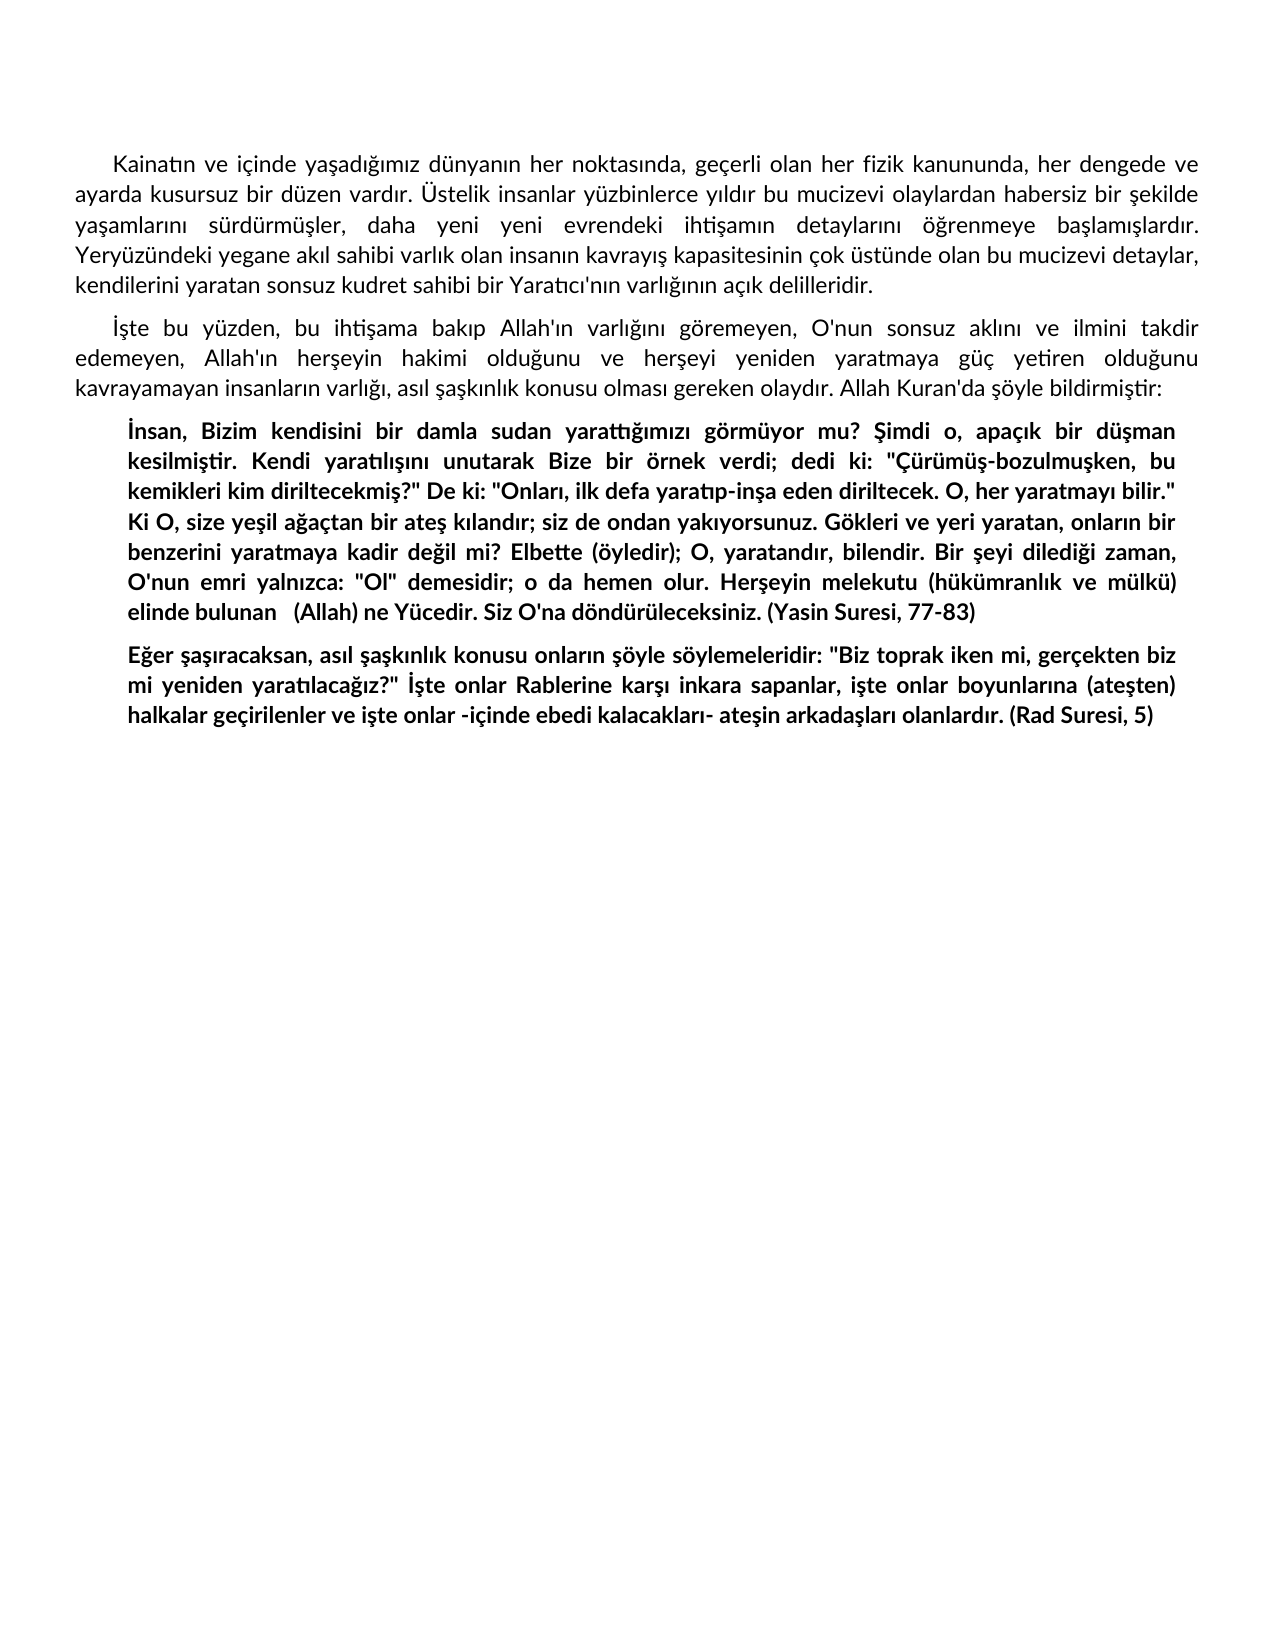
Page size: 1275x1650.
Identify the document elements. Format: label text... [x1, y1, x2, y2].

text Eğer şaşıracaksan, asıl şaşkınlık konusu onların şöyle söylemeleridir: "Biz toprak iken mi, gerçekten biz mi yeniden yaratılacağız?" İşte onlar Rablerine karşı inkara sapanlar, işte onlar boyunlarına (ateşten) halkalar geçirilenler ve işte onlar -içinde ebedi kalacakları- ateşin arkadaşları olanlardır. (Rad Suresi, 5) [127, 641, 1177, 728]
text Kainatın ve içinde yaşadığımız dünyanın her noktasında, geçerli olan her fizik kanununda, her dengede ve ayarda kusursuz bir düzen vardır. Üstelik insanlar yüzbinlerce yıldır bu mucizevi olaylardan habersiz bir şekilde yaşamlarını sürdürmüşler, daha yeni yeni evrendeki ihtişamın detaylarını öğrenmeye başlamışlardır. Yeryüzündeki yegane akıl sahibi varlık olan insanın kavrayış kapasitesinin çok üstünde olan bu mucizevi detaylar, kendilerini yaratan sonsuz kudret sahibi bir Yaratıcı'nın varlığının açık delilleridir. [75, 150, 1200, 298]
text İnsan, Bizim kendisini bir damla sudan yarattığımızı görmüyor mu? Şimdi o, apaçık bir düşman kesilmiştir. Kendi yaratılışını unutarak Bize bir örnek verdi; dedi ki: "Çürümüş-bozulmuşken, bu kemikleri kim diriltecekmiş?" De ki: "Onları, ilk defa yaratıp-inşa eden diriltecek. O, her yaratmayı bilir." Ki O, size yeşil ağaçtan bir ateş kılandır; siz de ondan yakıyorsunuz. Gökleri ve yeri yaratan, onların bir benzerini yaratmaya kadir değil mi? Elbette (öyledir); O, yaratandır, bilendir. Bir şeyi dilediği zaman, O'nun emri yalnızca: "Ol" demesidir; o da hemen olur. Herşeyin melekutu (hükümranlık ve mülkü) elinde bulunan (Allah) ne Yücedir. Siz O'na döndürüleceksiniz. (Yasin Suresi, 77-83) [127, 417, 1177, 625]
text İşte bu yüzden, bu ihtişama bakıp Allah'ın varlığını göremeyen, O'nun sonsuz aklını ve ilmini takdir edemeyen, Allah'ın herşeyin hakimi olduğunu ve herşeyi yeniden yaratmaya güç yetiren olduğunu kavrayamayan insanların varlığı, asıl şaşkınlık konusu olması gereken olaydır. Allah Kuran'da şöyle bildirmiştir: [75, 313, 1200, 401]
